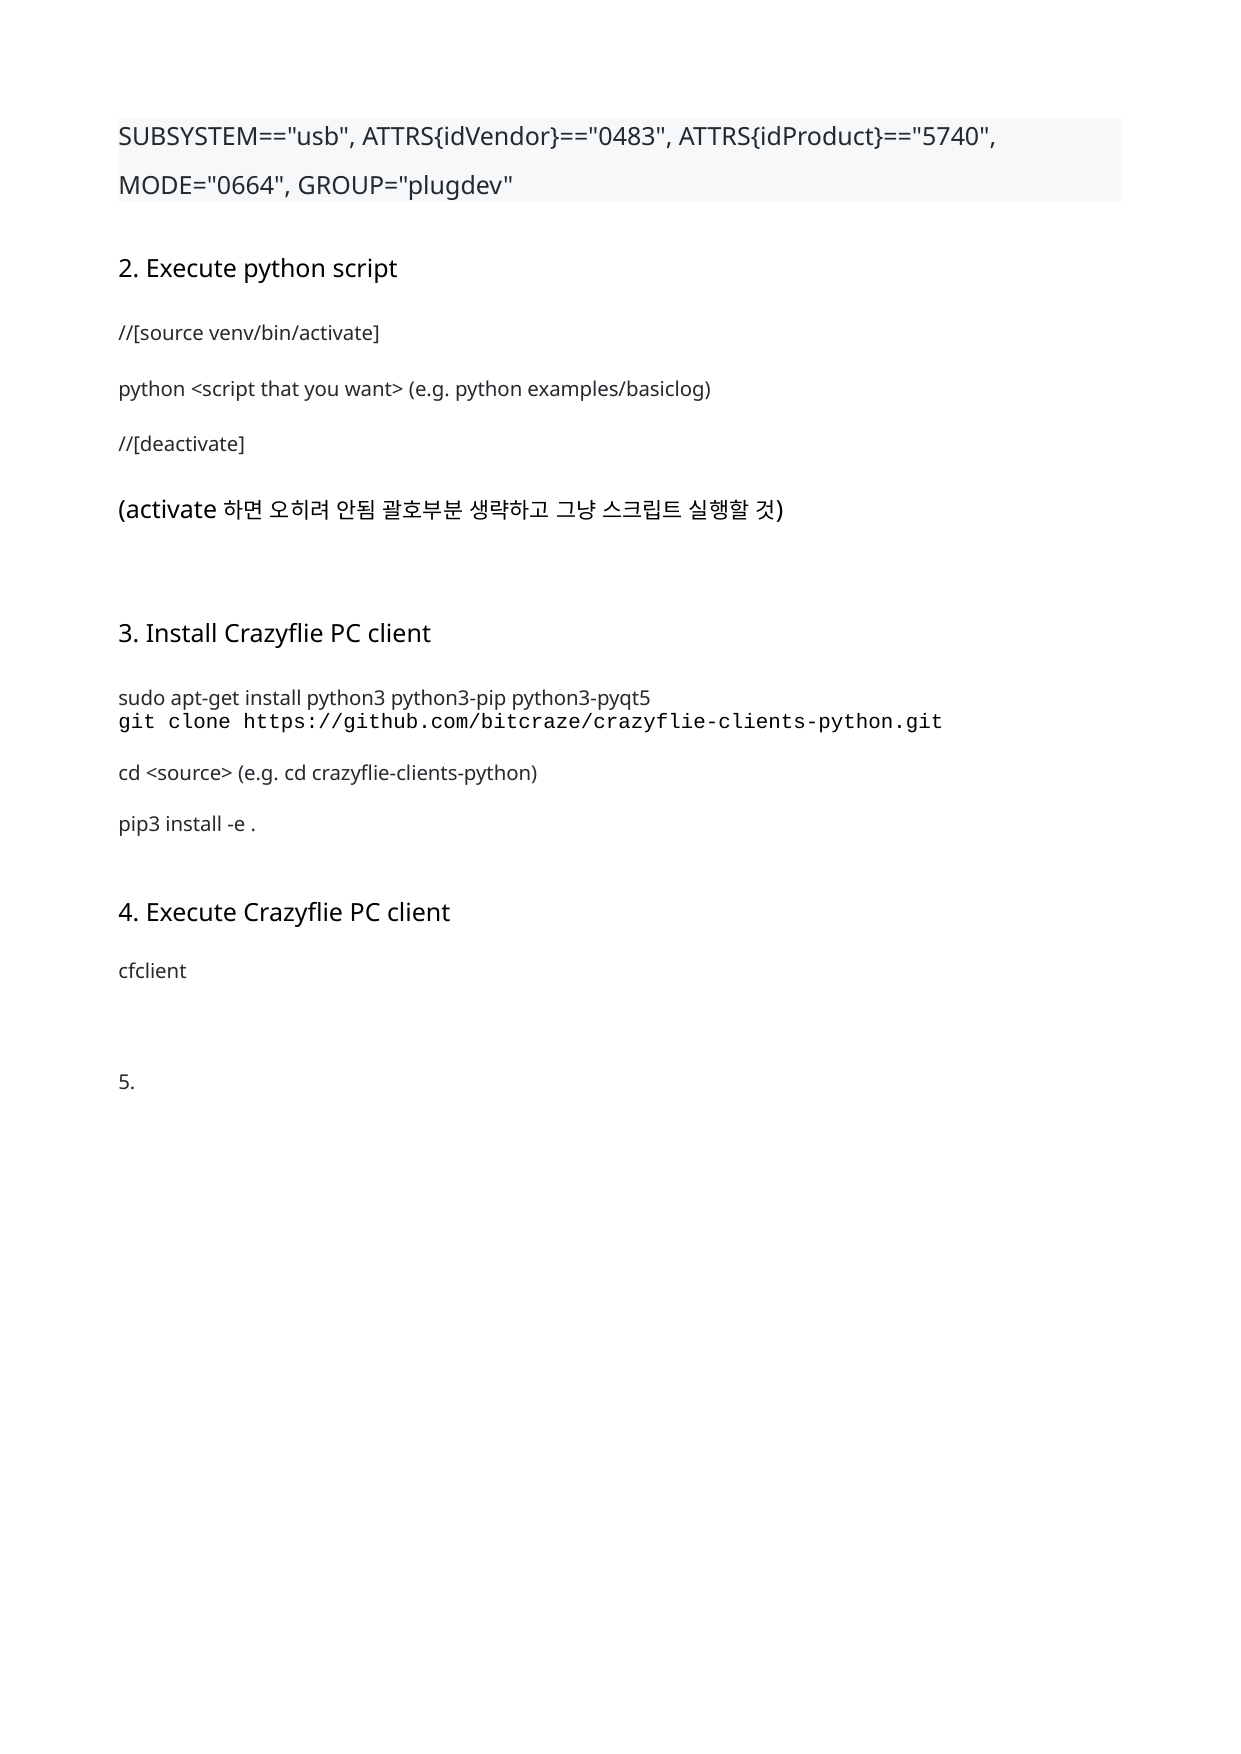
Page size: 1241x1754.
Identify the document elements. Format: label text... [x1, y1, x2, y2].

text cfclient [118, 957, 1122, 984]
text pip3 install -e . [118, 810, 1122, 837]
text sudo apt-get install python3 python3-pip python3-pyqt5 [118, 683, 1122, 711]
text (activate 하면 오히려 안됨 괄호부분 생략하고 그냥 스크립트 실행할 것) [118, 492, 1122, 526]
text cd <source> (e.g. cd crazyflie-clients-python) [118, 758, 1122, 786]
text git clone https://github.com/bitcraze/crazyflie-clients-python.git [118, 711, 1122, 735]
text python <script that you want> (e.g. python examples/basiclog) [118, 374, 1122, 402]
text 2. Execute python script [118, 251, 1122, 285]
text 3. Install Crazyflie PC client [118, 615, 1122, 649]
text 5. [118, 1068, 1122, 1095]
text 4. Execute Crazyflie PC client [118, 895, 1122, 929]
text //[source venv/bin/activate] [118, 319, 1122, 347]
text SUBSYSTEM=="usb", ATTRS{idVendor}=="0483", ATTRS{idProduct}=="5740", MODE="0664", GROUP="plugdev" [118, 118, 1122, 202]
text //[deactivate] [118, 430, 1122, 458]
